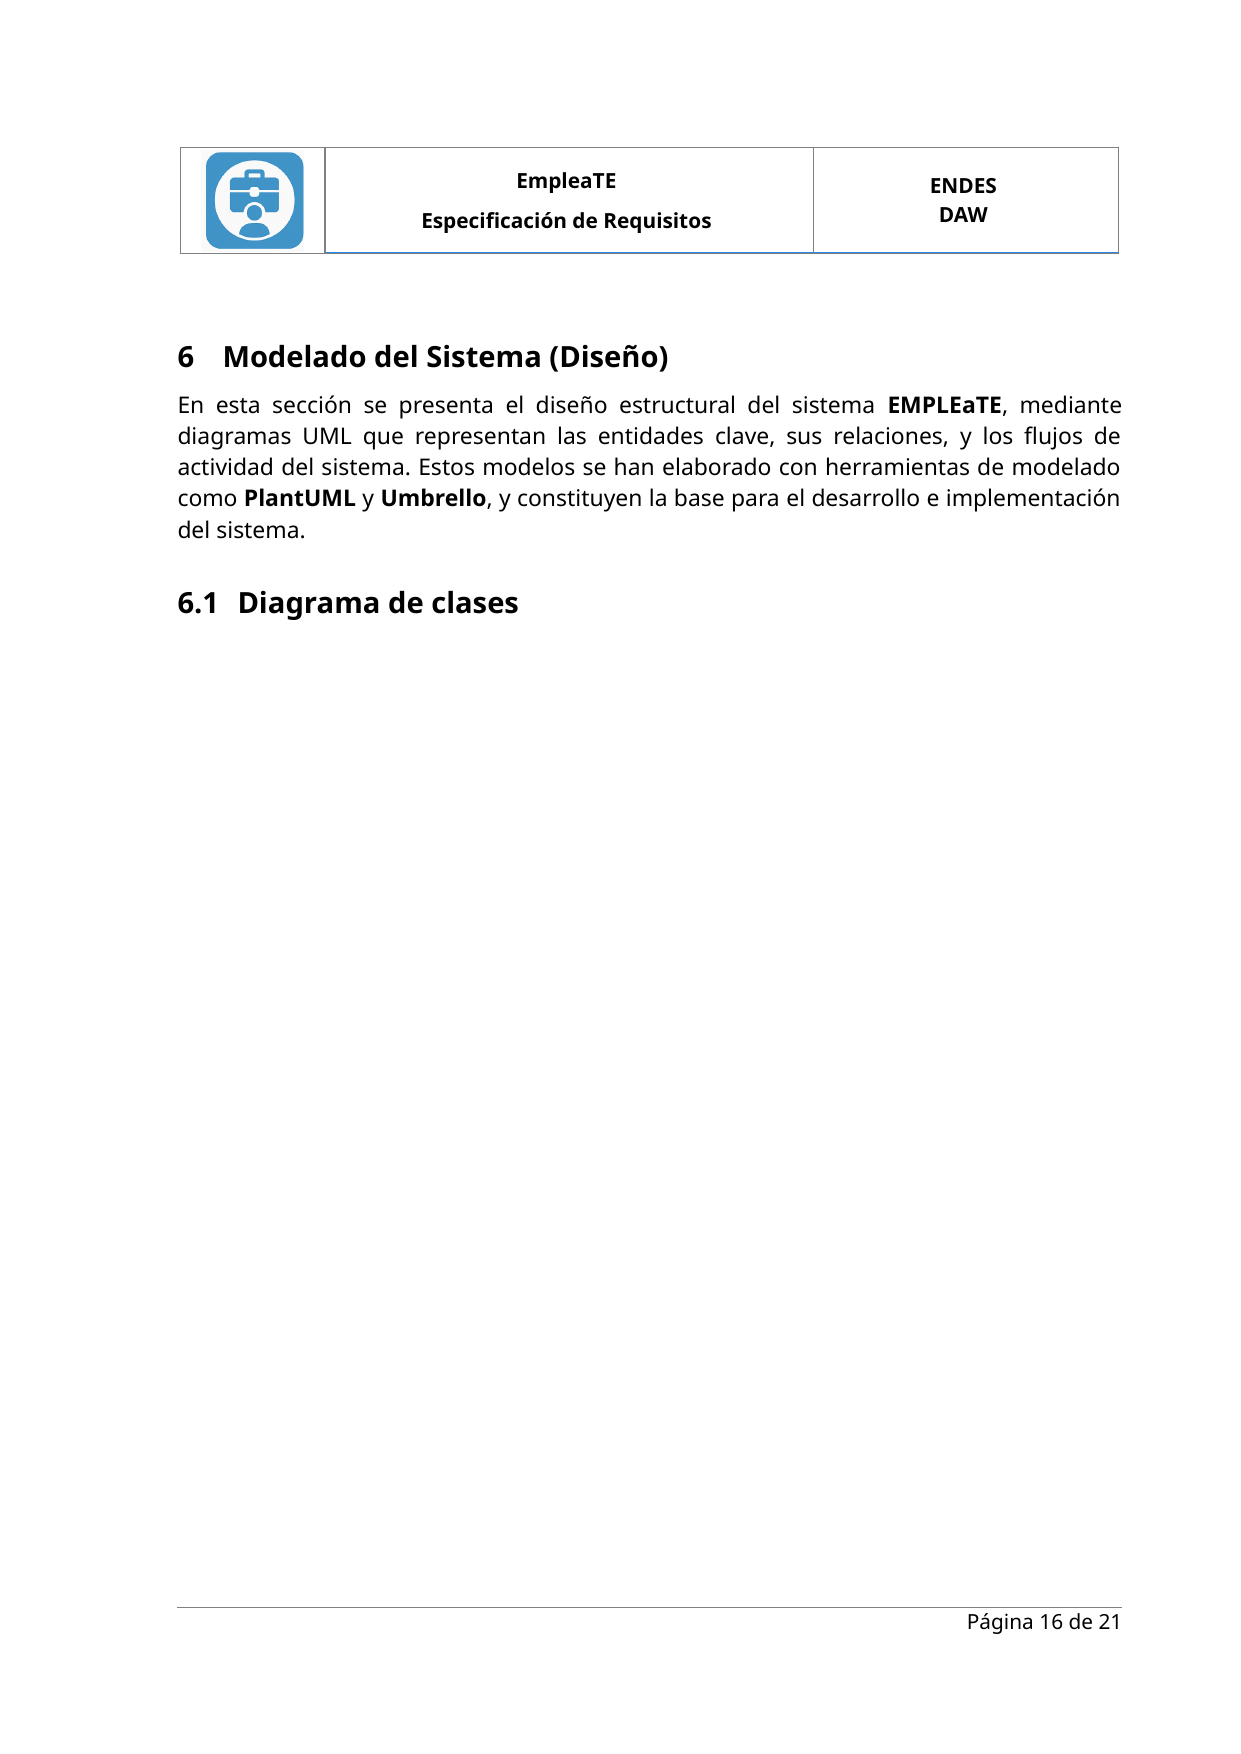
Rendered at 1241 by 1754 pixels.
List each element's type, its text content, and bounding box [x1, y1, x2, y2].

text En esta sección se presenta el diseño estructural del sistema EMPLEaTE, mediante diagramas UML que representan las entidades clave, sus relaciones, y los flujos de actividad del sistema. Estos modelos se han elaborado con herramientas de modelado como PlantUML y Umbrello, y constituyen la base para el desarrollo e implementación del sistema. [177, 389, 1122, 545]
picture [201, 150, 304, 252]
subtitle Modelado del Sistema (Diseño) [177, 336, 1122, 376]
subtitle Diagrama de clases [177, 582, 1122, 622]
